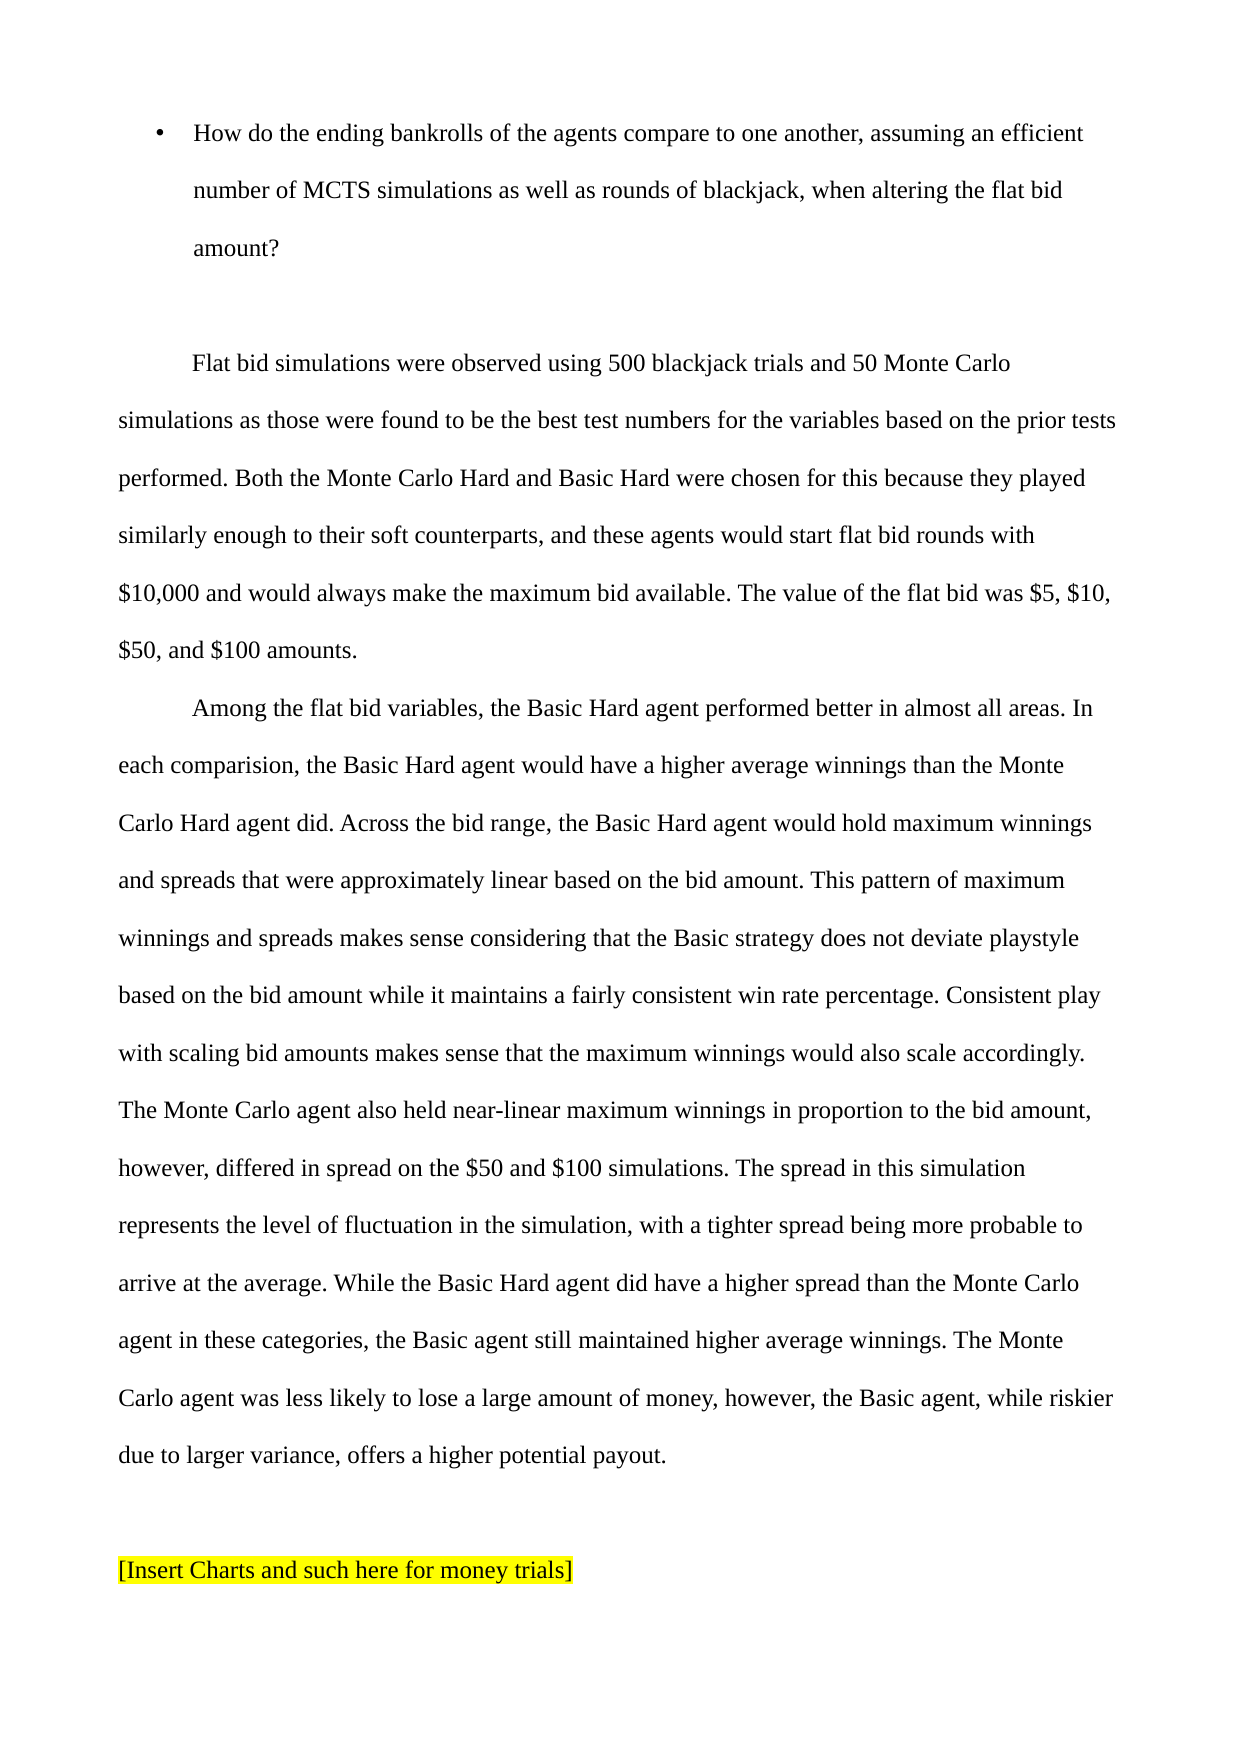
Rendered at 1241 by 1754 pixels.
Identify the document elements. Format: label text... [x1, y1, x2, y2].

text Among the flat bid variables, the Basic Hard agent performed better in almost all areas. In each comparision, the Basic Hard agent would have a higher average winnings than the Monte Carlo Hard agent did. Across the bid range, the Basic Hard agent would hold maximum winnings and spreads that were approximately linear based on the bid amount. This pattern of maximum winnings and spreads makes sense considering that the Basic strategy does not deviate playstyle based on the bid amount while it maintains a fairly consistent win rate percentage. Consistent play with scaling bid amounts makes sense that the maximum winnings would also scale accordingly. The Monte Carlo agent also held near-linear maximum winnings in proportion to the bid amount, however, differed in spread on the $50 and $100 simulations. The spread in this simulation represents the level of fluctuation in the simulation, with a tighter spread being more probable to arrive at the average. While the Basic Hard agent did have a higher spread than the Monte Carlo agent in these categories, the Basic agent still maintained higher average winnings. The Monte Carlo agent was less likely to lose a large amount of money, however, the Basic agent, while riskier due to larger variance, offers a higher potential payout. [118, 693, 1122, 1469]
list How do the ending bankrolls of the agents compare to one another, assuming an efficient number of MCTS simulations as well as rounds of blackjack, when altering the flat bid amount? [156, 118, 1122, 262]
text Flat bid simulations were observed using 500 blackjack trials and 50 Monte Carlo simulations as those were found to be the best test numbers for the variables based on the prior tests performed. Both the Monte Carlo Hard and Basic Hard were chosen for this because they played similarly enough to their soft counterparts, and these agents would start flat bid rounds with $10,000 and would always make the maximum bid available. The value of the flat bid was $5, $10, $50, and $100 amounts. [118, 348, 1122, 664]
text [Insert Charts and such here for money trials] [118, 1556, 1122, 1584]
